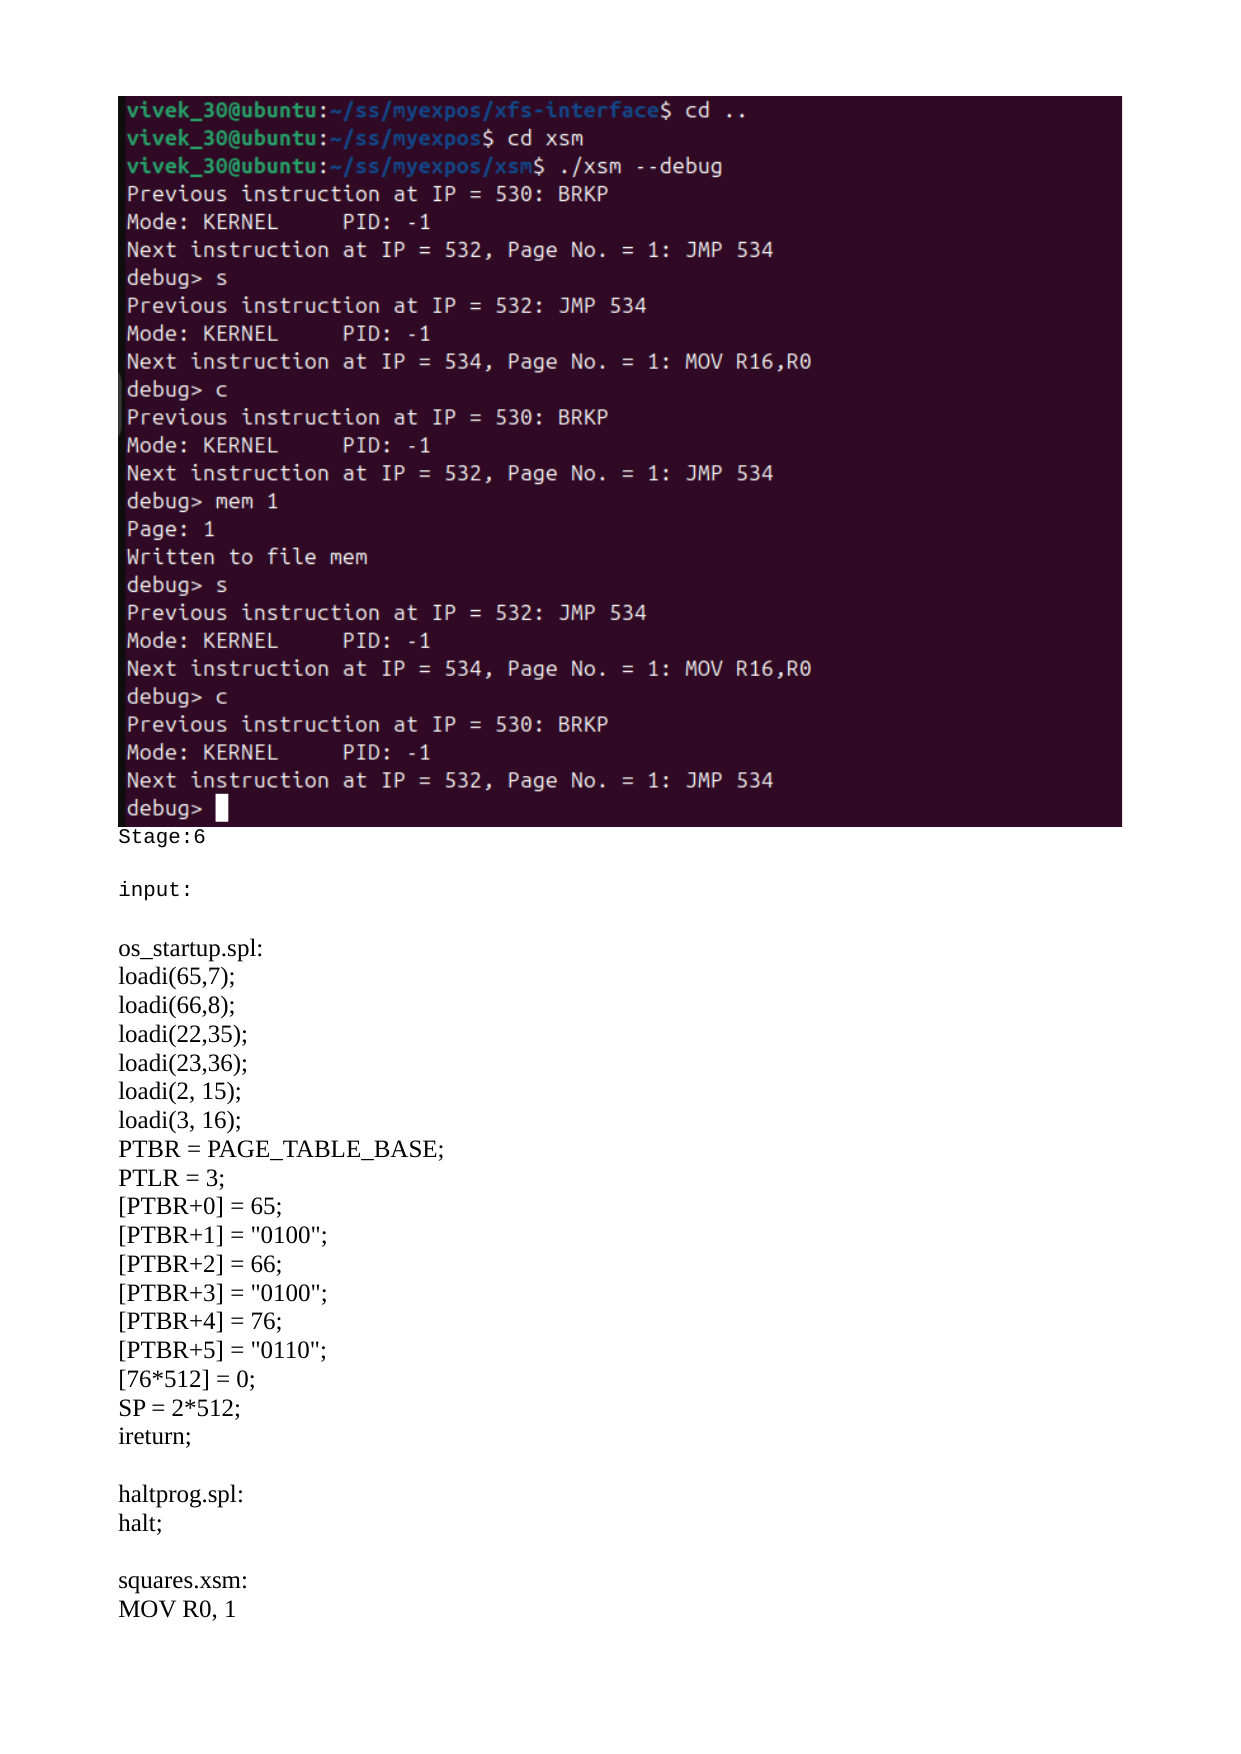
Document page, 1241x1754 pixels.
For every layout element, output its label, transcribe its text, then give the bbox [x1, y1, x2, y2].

text [PTBR+0] = 65; [118, 1191, 1122, 1220]
text loadi(3, 16); [118, 1105, 1122, 1134]
text [PTBR+2] = 66; [118, 1249, 1122, 1278]
text [PTBR+3] = "0100"; [118, 1278, 1122, 1306]
text MOV R0, 1 [118, 1594, 1122, 1623]
text PTBR = PAGE_TABLE_BASE; [118, 1134, 1122, 1163]
text [PTBR+4] = 76; [118, 1306, 1122, 1335]
text loadi(65,7); [118, 961, 1122, 990]
text SP = 2*512; [118, 1393, 1122, 1421]
text halt; [118, 1508, 1122, 1536]
text haltprog.spl: [118, 1479, 1122, 1508]
text squares.xsm: [118, 1565, 1122, 1594]
text [PTBR+1] = "0100"; [118, 1220, 1122, 1249]
text loadi(66,8); [118, 990, 1122, 1019]
text [76*512] = 0; [118, 1364, 1122, 1393]
text os_startup.spl: [118, 933, 1122, 961]
text loadi(22,35); [118, 1019, 1122, 1048]
text input: [118, 879, 1122, 903]
text PTLR = 3; [118, 1163, 1122, 1191]
text ireturn; [118, 1421, 1122, 1450]
text loadi(2, 15); [118, 1076, 1122, 1105]
text Stage:6 [118, 827, 1122, 850]
text loadi(23,36); [118, 1048, 1122, 1076]
picture [118, 96, 1123, 827]
text [PTBR+5] = "0110"; [118, 1335, 1122, 1364]
